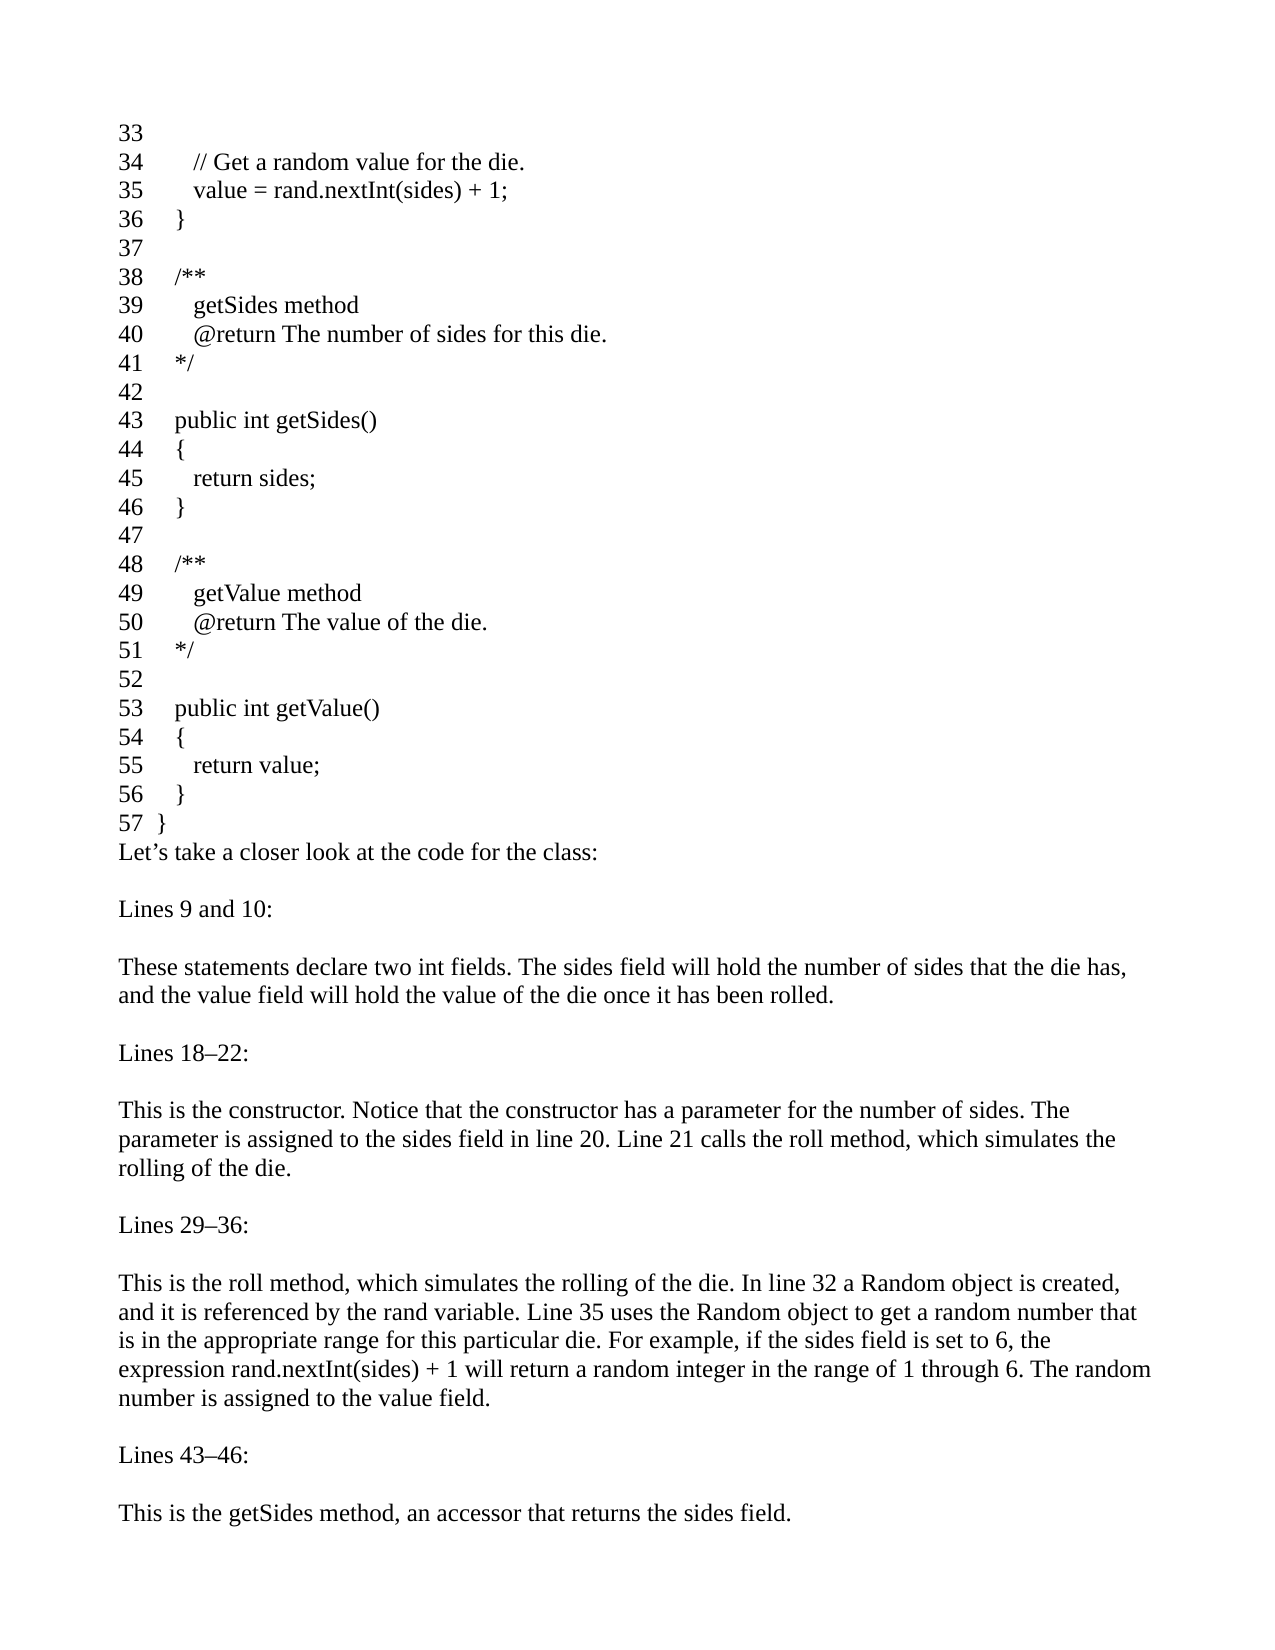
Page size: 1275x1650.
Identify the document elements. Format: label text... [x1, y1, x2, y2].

text This is the constructor. Notice that the constructor has a parameter for the number of sides. The parameter is assigned to the sides field in line 20. Line 21 calls the roll method, which simulates the rolling of the die. [118, 1096, 1157, 1182]
text 49 getValue method [118, 578, 1157, 607]
text Lines 43–46: [118, 1441, 1157, 1469]
text 52 [118, 664, 1157, 693]
text Lines 29–36: [118, 1211, 1157, 1239]
text This is the getSides method, an accessor that returns the sides field. [118, 1498, 1157, 1527]
text 50 @return The value of the die. [118, 607, 1157, 636]
text 38 /** [118, 262, 1157, 291]
text Let’s take a closer look at the code for the class: [118, 837, 1157, 866]
text 45 return sides; [118, 463, 1157, 492]
text 56 } [118, 779, 1157, 808]
text 33 [118, 118, 1157, 147]
text This is the roll method, which simulates the rolling of the die. In line 32 a Random object is created, and it is referenced by the rand variable. Line 35 uses the Random object to get a random number that is in the appropriate range for this particular die. For example, if the sides field is set to 6, the expression rand.nextInt(sides) + 1 will return a random integer in the range of 1 through 6. The random number is assigned to the value field. [118, 1268, 1157, 1412]
text 34 // Get a random value for the die. [118, 147, 1157, 176]
text 51 */ [118, 636, 1157, 664]
text 57 } [118, 808, 1157, 837]
text 35 value = rand.nextInt(sides) + 1; [118, 176, 1157, 204]
text Lines 9 and 10: [118, 894, 1157, 923]
text 39 getSides method [118, 291, 1157, 319]
text 40 @return The number of sides for this die. [118, 319, 1157, 348]
text 36 } [118, 204, 1157, 233]
text 55 return value; [118, 751, 1157, 779]
text 42 [118, 377, 1157, 406]
text 44 { [118, 434, 1157, 463]
text 48 /** [118, 549, 1157, 578]
text 53 public int getValue() [118, 693, 1157, 722]
text 43 public int getSides() [118, 406, 1157, 434]
text 54 { [118, 722, 1157, 751]
text Lines 18–22: [118, 1038, 1157, 1067]
text 41 */ [118, 348, 1157, 377]
text 47 [118, 521, 1157, 549]
text 37 [118, 233, 1157, 262]
text 46 } [118, 492, 1157, 521]
text These statements declare two int fields. The sides field will hold the number of sides that the die has, and the value field will hold the value of the die once it has been rolled. [118, 952, 1157, 1009]
